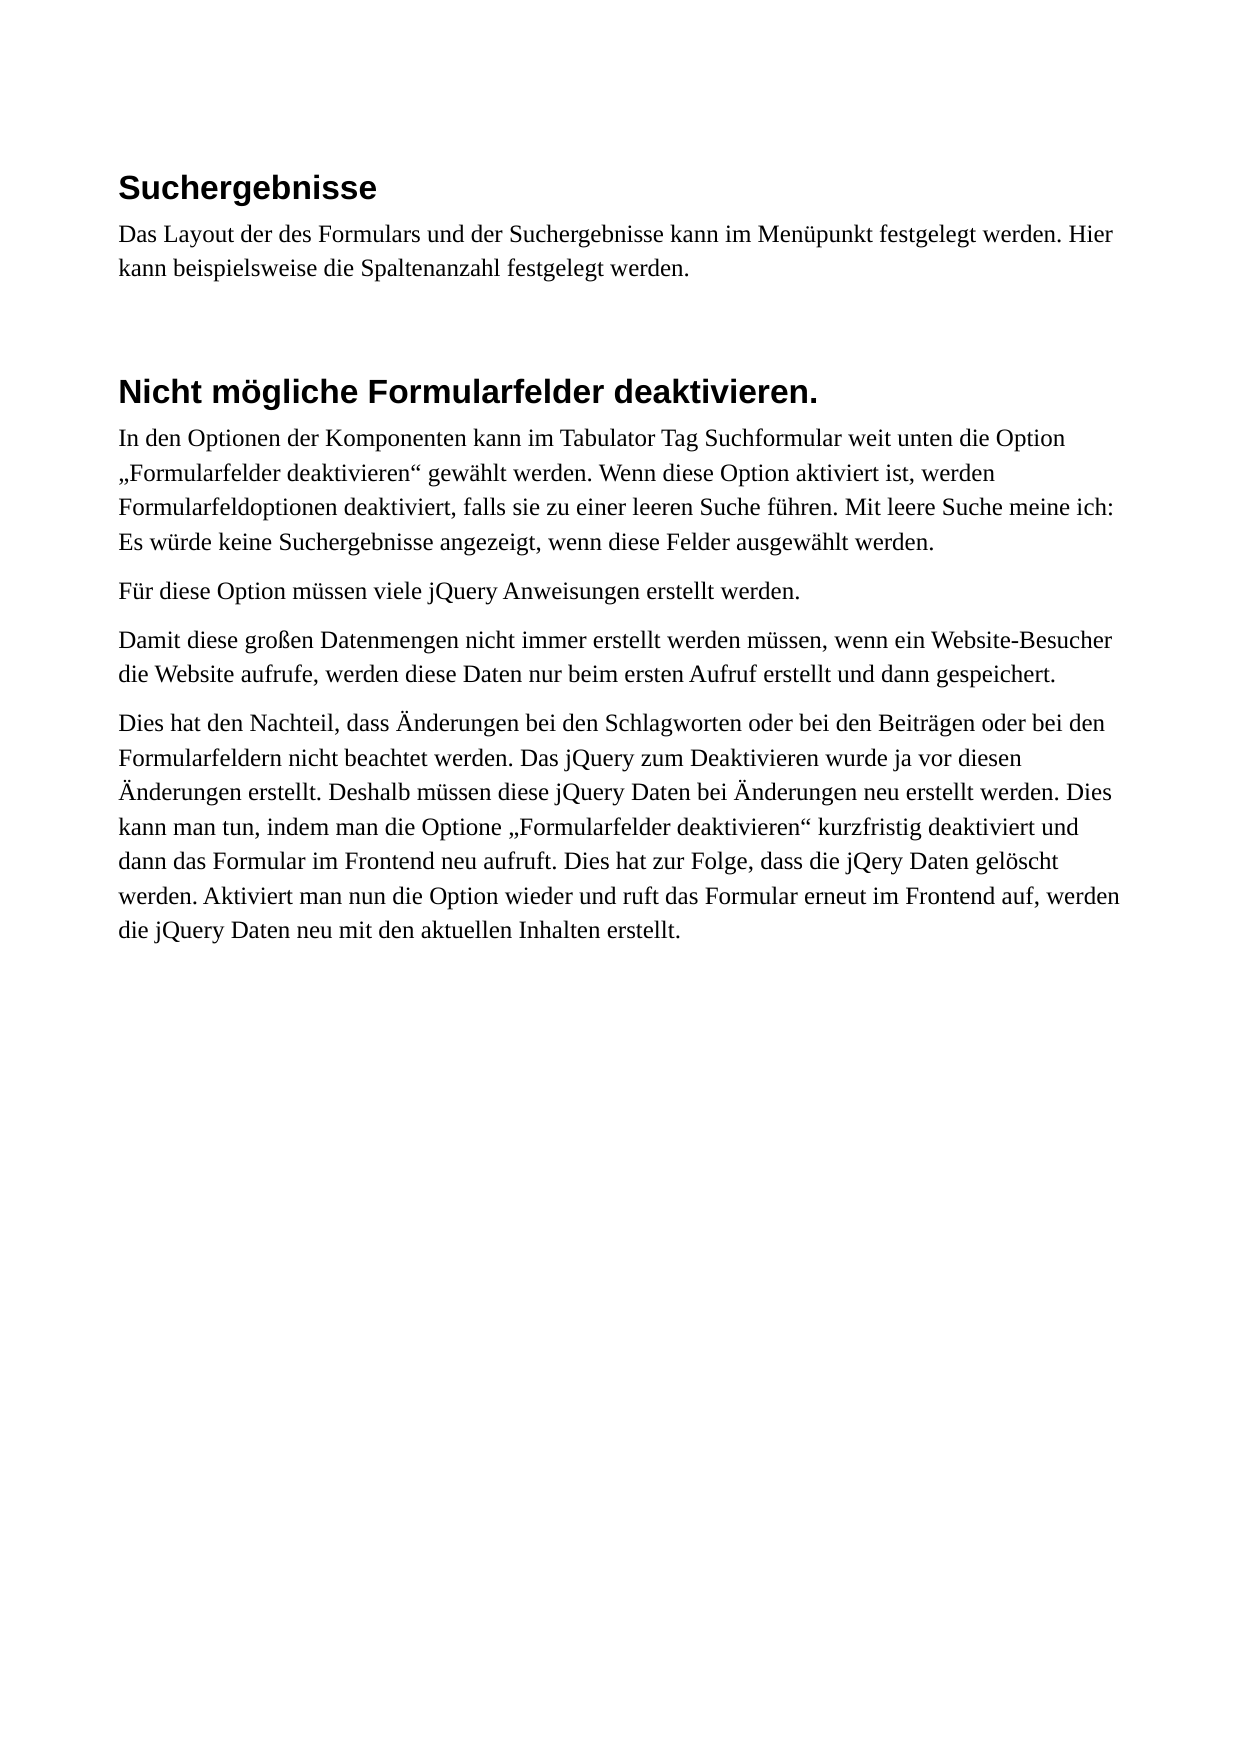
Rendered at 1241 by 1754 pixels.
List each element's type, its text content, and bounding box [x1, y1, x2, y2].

text In den Optionen der Komponenten kann im Tabulator Tag Suchformular weit unten die Option „Formularfelder deaktivieren“ gewählt werden. Wenn diese Option aktiviert ist, werden Formularfeldoptionen deaktiviert, falls sie zu einer leeren Suche führen. Mit leere Suche meine ich: Es würde keine Suchergebnisse angezeigt, wenn diese Felder ausgewählt werden. [118, 423, 1122, 556]
text Das Layout der des Formulars und der Suchergebnisse kann im Menüpunkt festgelegt werden. Hier kann beispielsweise die Spaltenanzahl festgelegt werden. [118, 219, 1122, 282]
subtitle Suchergebnisse [118, 168, 1122, 206]
text Für diese Option müssen viele jQuery Anweisungen erstellt werden. [118, 576, 1122, 605]
text Dies hat den Nachteil, dass Änderungen bei den Schlagworten oder bei den Beiträgen oder bei den Formularfeldern nicht beachtet werden. Das jQuery zum Deaktivieren wurde ja vor diesen Änderungen erstellt. Deshalb müssen diese jQuery Daten bei Änderungen neu erstellt werden. Dies kann man tun, indem man die Optione „Formularfelder deaktivieren“ kurzfristig deaktiviert und dann das Formular im Frontend neu aufruft. Dies hat zur Folge, dass die jQery Daten gelöscht werden. Aktiviert man nun die Option wieder und ruft das Formular erneut im Frontend auf, werden die jQuery Daten neu mit den aktuellen Inhalten erstellt. [118, 708, 1122, 944]
subtitle Nicht mögliche Formularfelder deaktivieren. [118, 372, 1122, 411]
text Damit diese großen Datenmengen nicht immer erstellt werden müssen, wenn ein Website-Besucher die Website aufrufe, werden diese Daten nur beim ersten Aufruf erstellt und dann gespeichert. [118, 625, 1122, 688]
